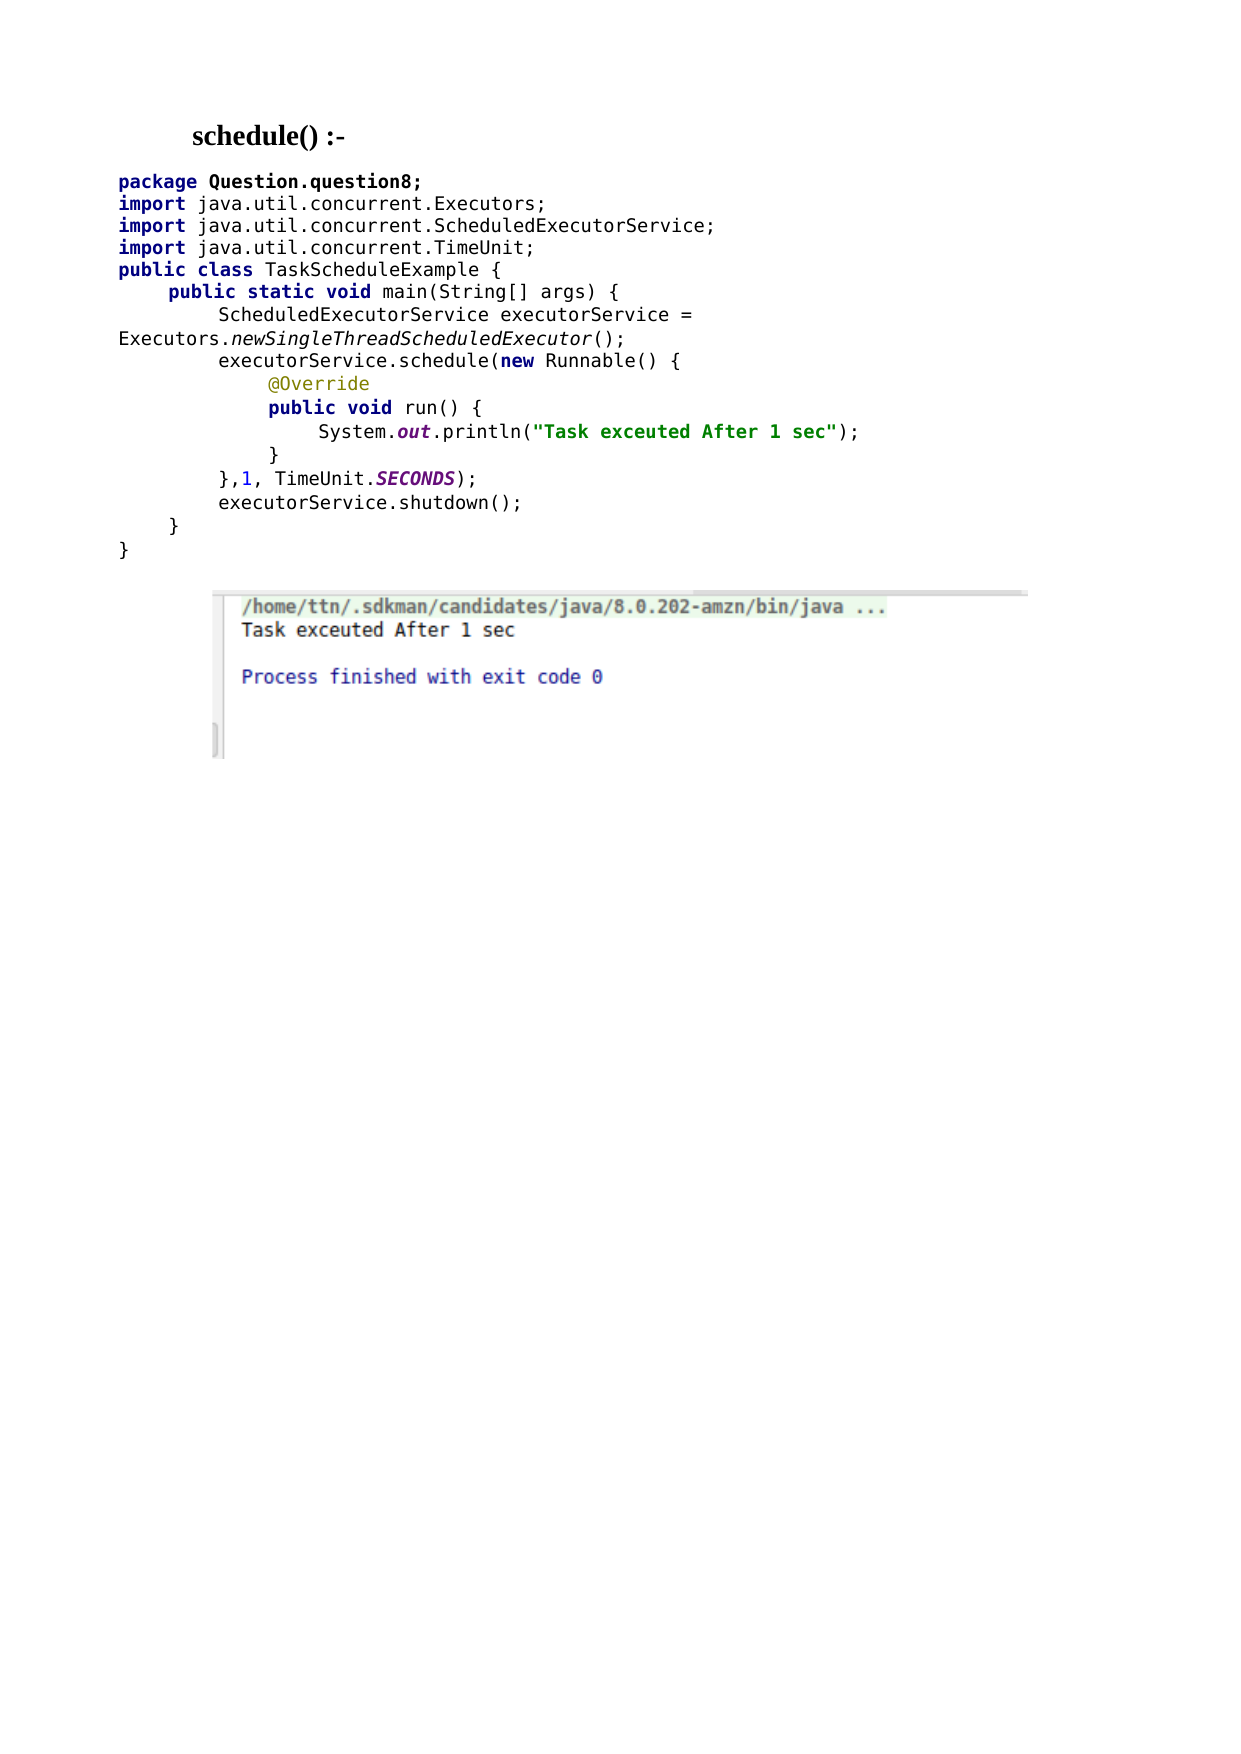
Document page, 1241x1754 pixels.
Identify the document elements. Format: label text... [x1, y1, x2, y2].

text },1, TimeUnit.SECONDS); [118, 468, 1122, 492]
text } [118, 444, 1122, 468]
text import java.util.concurrent.Executors; [118, 193, 1122, 215]
text package Question.question8; [118, 171, 1122, 193]
text System.out.println("Task exceuted After 1 sec"); [118, 421, 1122, 444]
text schedule() :- [118, 118, 1122, 152]
text import java.util.concurrent.ScheduledExecutorService; [118, 215, 1122, 237]
text } [118, 539, 1122, 561]
text import java.util.concurrent.TimeUnit; [118, 237, 1122, 259]
picture [212, 590, 1028, 759]
text ScheduledExecutorService executorService = Executors.newSingleThreadScheduledExecutor(); [118, 304, 1122, 350]
text public static void main(String[] args) { [118, 281, 1122, 304]
text executorService.schedule(new Runnable() { [118, 350, 1122, 373]
text public void run() { [118, 397, 1122, 421]
text public class TaskScheduleExample { [118, 259, 1122, 281]
text executorService.shutdown(); [118, 492, 1122, 515]
text } [118, 515, 1122, 539]
text @Override [118, 373, 1122, 397]
